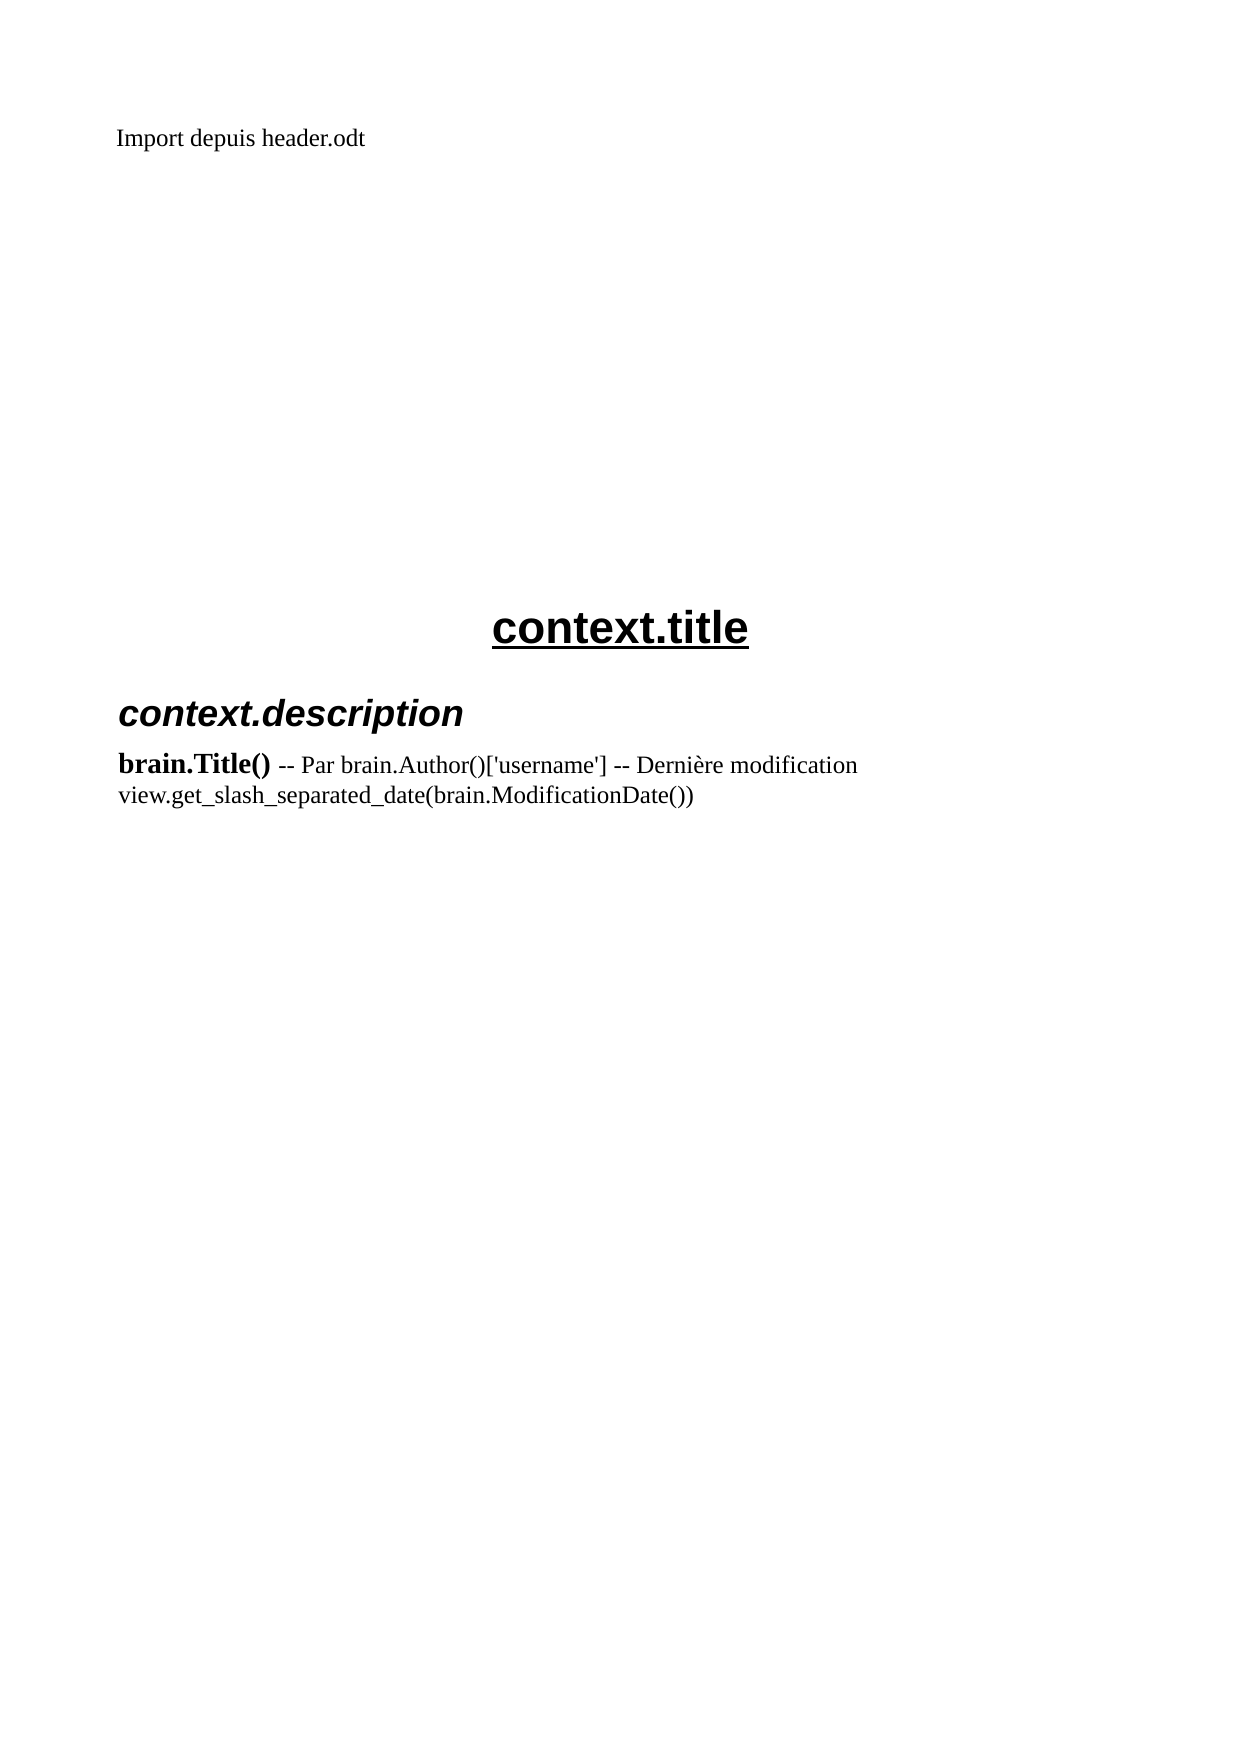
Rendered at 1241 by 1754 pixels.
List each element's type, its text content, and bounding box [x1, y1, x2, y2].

subtitle context.title [118, 601, 1122, 653]
text Import depuis header.odt [116, 123, 504, 152]
subtitle context.description [118, 691, 1122, 734]
text brain.Title() -- Par brain.Author()['username'] -- Dernière modification view.get_slash_separated_date(brain.ModificationDate()) [118, 746, 1122, 809]
